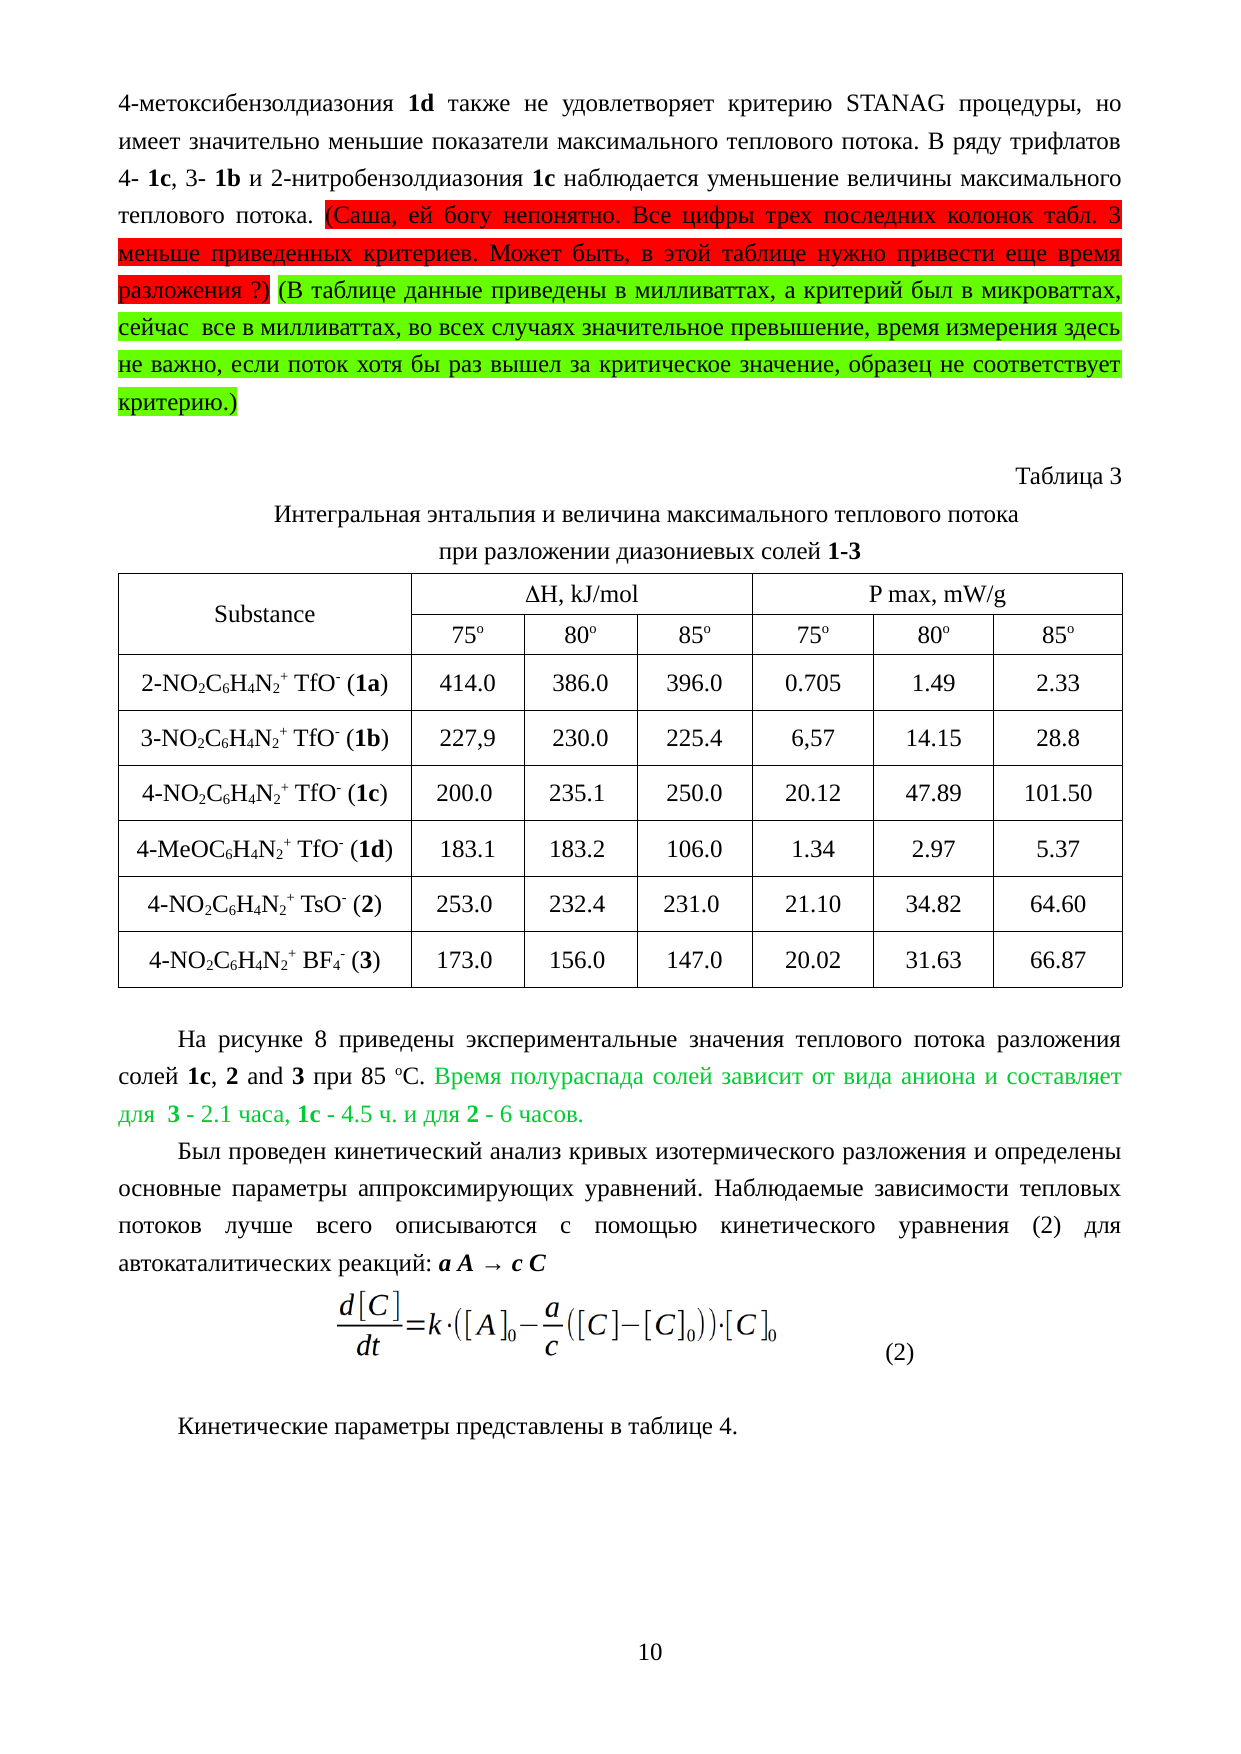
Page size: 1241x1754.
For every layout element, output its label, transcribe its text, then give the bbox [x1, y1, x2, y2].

table_cell 6,57 [753, 711, 873, 765]
table_cell 2-NO2С6H4N2+ TfO- (1a) [119, 655, 411, 709]
text Был проведен кинетический анализ кривых изотермического разложения и определены основные параметры аппроксимирующих уравнений. Наблюдаемые зависимости тепловых потоков лучше всего описываются с помощью кинетического уравнения (2) для автокаталитических реакций: a A → c C [118, 1136, 1122, 1277]
table_cell 34.82 [874, 877, 993, 931]
text Кинетические параметры представлены в таблице 4. [118, 1411, 1122, 1440]
table_cell 31.63 [874, 932, 993, 987]
table_cell 20.02 [753, 932, 873, 987]
table_cell 4-NO2С6H4N2+ TsO- (2) [119, 877, 411, 931]
table_cell 21.10 [753, 877, 873, 931]
table_cell 173.0 [412, 932, 524, 987]
table_cell 80o [525, 615, 637, 654]
table_cell 183.1 [412, 821, 524, 876]
table_cell 235.1 [525, 766, 637, 820]
text Интегральная энтальпия и величина максимального теплового потока [118, 499, 1122, 527]
table_cell 250.0 [638, 766, 752, 820]
table_cell 200.0 [412, 766, 524, 820]
table_cell 386.0 [525, 655, 637, 709]
table_cell 231.0 [638, 877, 752, 931]
table_cell 227,9 [412, 711, 524, 765]
table_cell 101.50 [994, 766, 1122, 820]
table_cell 85o [638, 615, 752, 654]
text На рисунке 8 приведены экспериментальные значения теплового потока разложения солей 1c, 2 and 3 при 85 оС. Время полураспада солей зависит от вида аниона и составляет для 3 - 2.1 часа, 1с - 4.5 ч. и для 2 - 6 часов. [118, 1024, 1122, 1127]
table_header H, kJ/mol [412, 574, 752, 614]
table_cell 156.0 [525, 932, 637, 987]
table_cell 5.37 [994, 821, 1122, 876]
text Таблица 3 [118, 461, 1122, 490]
table_cell 66.87 [994, 932, 1122, 987]
table_cell 47.89 [874, 766, 993, 820]
table_cell 232.4 [525, 877, 637, 931]
table_cell 0.705 [753, 655, 873, 709]
table_cell 75o [412, 615, 524, 654]
table_cell 183.2 [525, 821, 637, 876]
table_cell 28.8 [994, 711, 1122, 765]
table_header Substance [119, 574, 411, 654]
text (2) [118, 1285, 1122, 1366]
table_cell 1.49 [874, 655, 993, 709]
text при разложении диазониевых солей 1-3 [118, 536, 1122, 565]
table_cell 80o [874, 615, 993, 654]
table_cell 253.0 [412, 877, 524, 931]
table_cell 75o [753, 615, 873, 654]
table_cell 4-NO2С6H4N2+ TfO- (1c) [119, 766, 411, 820]
table_cell 4-MeOС6H4N2+ TfO- (1d) [119, 821, 411, 876]
table_cell 414.0 [412, 655, 524, 709]
table_cell 4-NO2С6H4N2+ BF4- (3) [119, 932, 411, 987]
table_cell 20.12 [753, 766, 873, 820]
table_cell 147.0 [638, 932, 752, 987]
table_cell 3-NO2С6H4N2+ TfO- (1b) [119, 711, 411, 765]
table_cell 396.0 [638, 655, 752, 709]
text 4-метоксибензолдиазония 1d также не удовлетворяет критерию STANAG процедуры, но имеет значительно меньшие показатели максимального теплового потока. В ряду трифлатов 4- 1с, 3- 1b и 2-нитробензолдиазония 1c наблюдается уменьшение величины максимального теплового потока. (Саша, ей богу непонятно. Все цифры трех последних колонок табл. 3 меньше приведенных критериев. Может быть, в этой таблице нужно привести еще время разложения ?) (В таблице данные приведены в милливаттах, а критерий был в микроваттах, сейчас все в милливаттах, во всех случаях значительное превышение, время измерения здесь не важно, если поток хотя бы раз вышел за критическое значение, образец не соответствует критерию.) [118, 88, 1122, 416]
table_header P max, mW/g [753, 574, 1122, 614]
table_cell 1.34 [753, 821, 873, 876]
table_cell 2.97 [874, 821, 993, 876]
table_cell 225.4 [638, 711, 752, 765]
table_cell 64.60 [994, 877, 1122, 931]
table_cell 14.15 [874, 711, 993, 765]
picture [328, 1285, 779, 1361]
table_cell 106.0 [638, 821, 752, 876]
table_cell 2.33 [994, 655, 1122, 709]
table_cell 85o [994, 615, 1122, 654]
table_cell 230.0 [525, 711, 637, 765]
